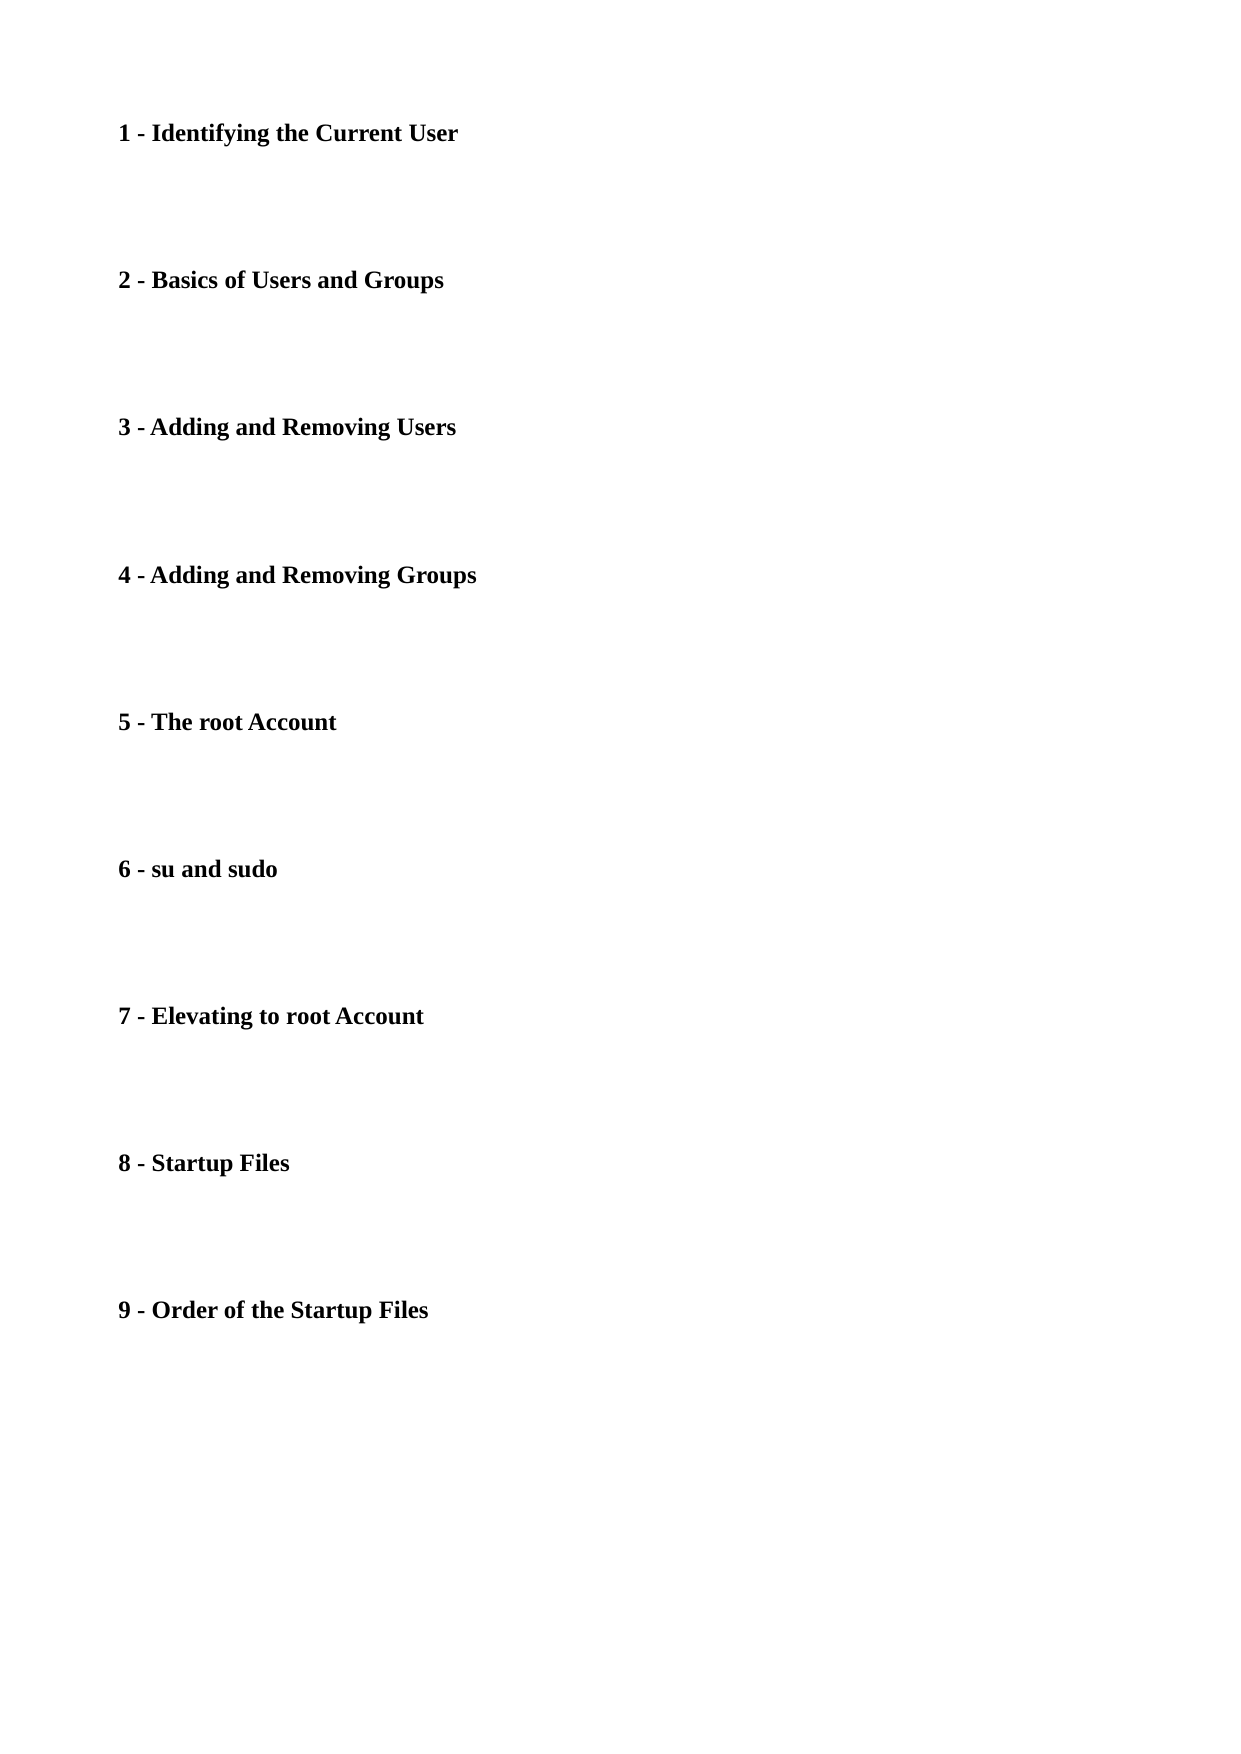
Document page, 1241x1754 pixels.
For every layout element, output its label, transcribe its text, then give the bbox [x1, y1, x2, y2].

text 4 - Adding and Removing Groups [118, 560, 1122, 588]
text 7 - Elevating to root Account [118, 1001, 1122, 1030]
text 3 - Adding and Removing Users [118, 412, 1122, 441]
text 1 - Identifying the Current User [118, 118, 1122, 147]
text 2 - Basics of Users and Groups [118, 265, 1122, 294]
text 5 - The root Account [118, 707, 1122, 736]
text 6 - su and sudo [118, 854, 1122, 883]
text 8 - Startup Files [118, 1148, 1122, 1177]
text 9 - Order of the Startup Files [118, 1296, 1122, 1324]
